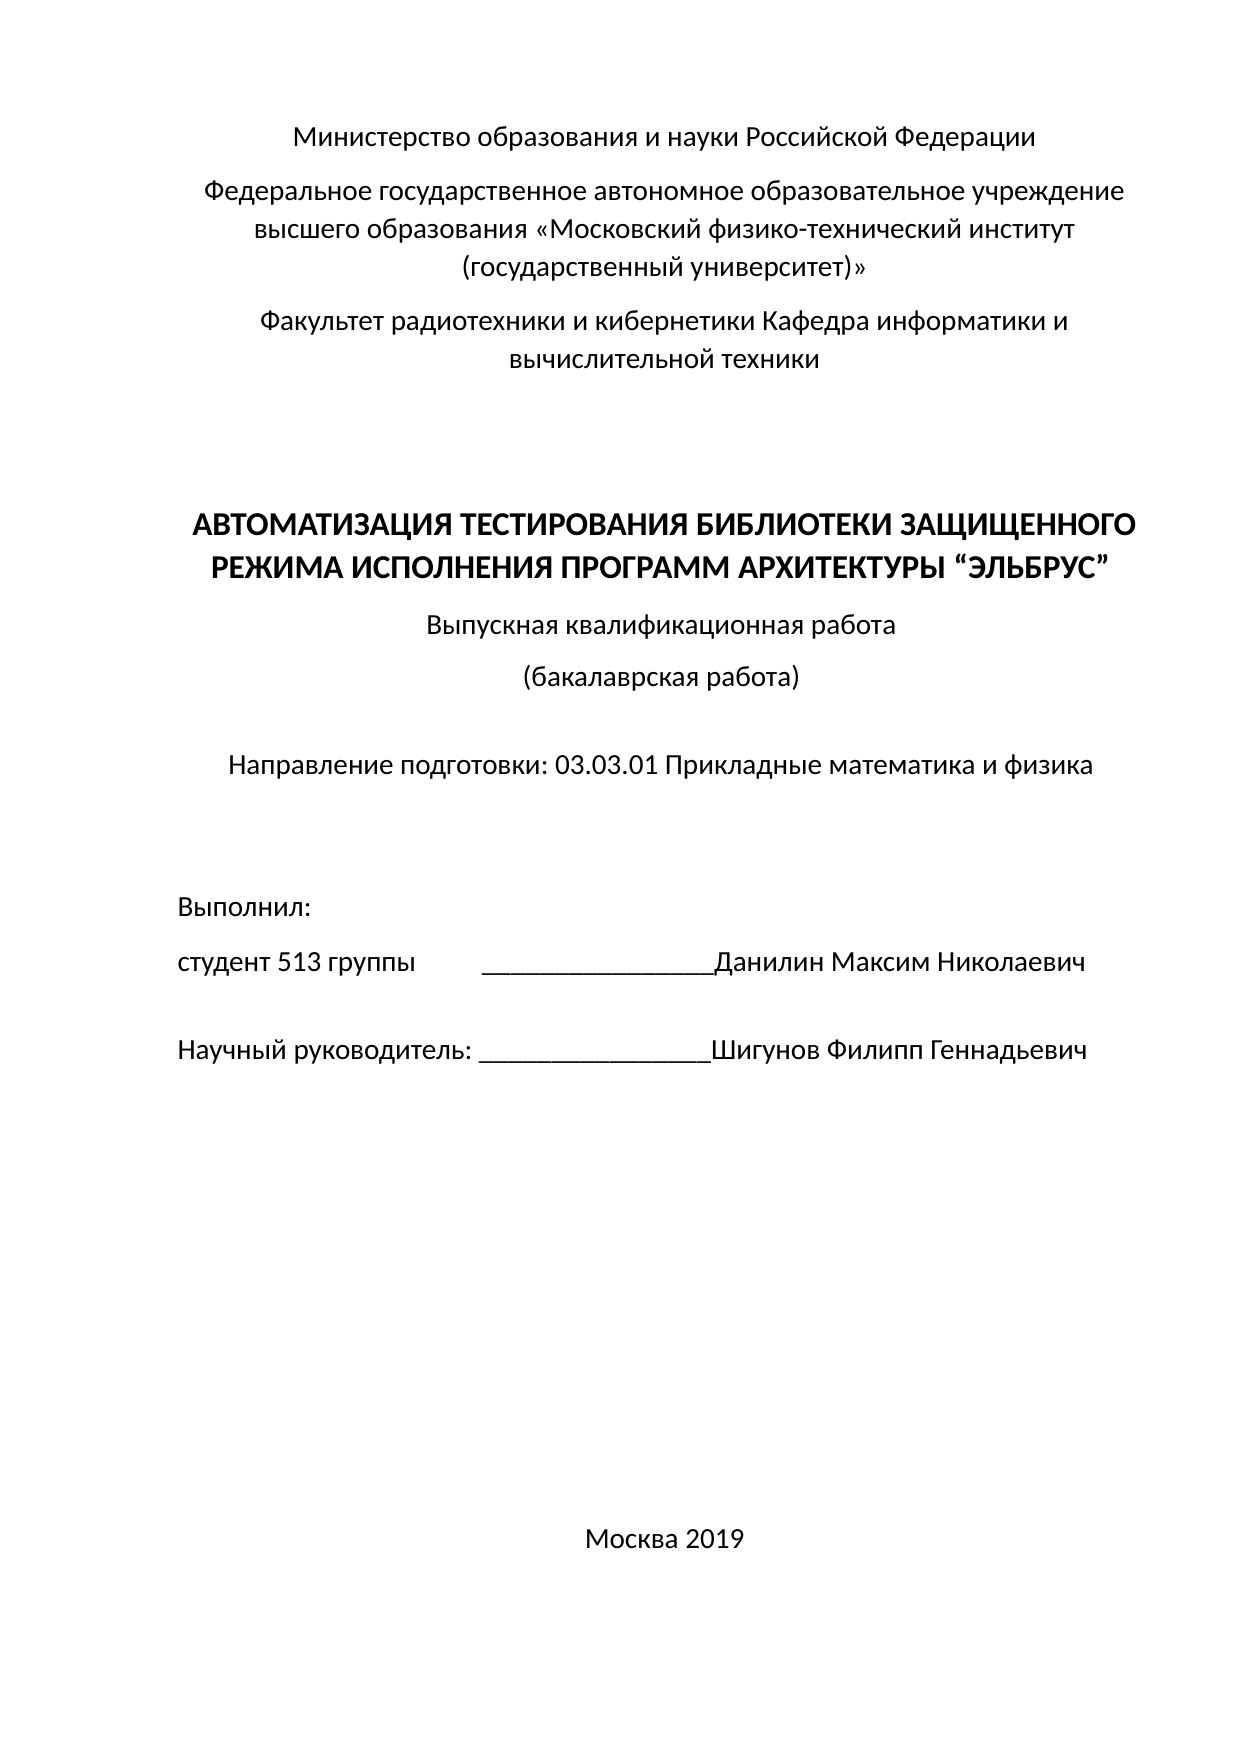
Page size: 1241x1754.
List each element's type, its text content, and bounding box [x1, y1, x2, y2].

text Москва 2019 [177, 1520, 1152, 1556]
text Выполнил: [177, 888, 1152, 924]
text Факультет радиотехники и кибернетики Кафедра информатики и вычислительной техники [177, 302, 1152, 376]
text АВТОМАТИЗАЦИЯ ТЕСТИРОВАНИЯ БИБЛИОТЕКИ ЗАЩИЩЕННОГО РЕЖИМА ИСПОЛНЕНИЯ ПРОГРАММ АРХИТЕКТУРЫ “ЭЛЬБРУС” [177, 503, 1152, 587]
text (бакалаврская работа) [177, 658, 1152, 694]
text Министерство образования и науки Российской Федерации [177, 118, 1152, 154]
text Выпускная квалификационная работа [177, 606, 1152, 642]
text Направление подготовки: 03.03.01 Прикладные математика и физика [177, 746, 1152, 782]
text студент 513 группы ________________Данилин Максим Николаевич [177, 943, 1152, 978]
text Федеральное государственное автономное образовательное учреждение высшего образования «Московский физико-технический институт (государственный университет)» [177, 172, 1152, 283]
text Научный руководитель: ________________Шигунов Филипп Геннадьевич [177, 1031, 1152, 1066]
